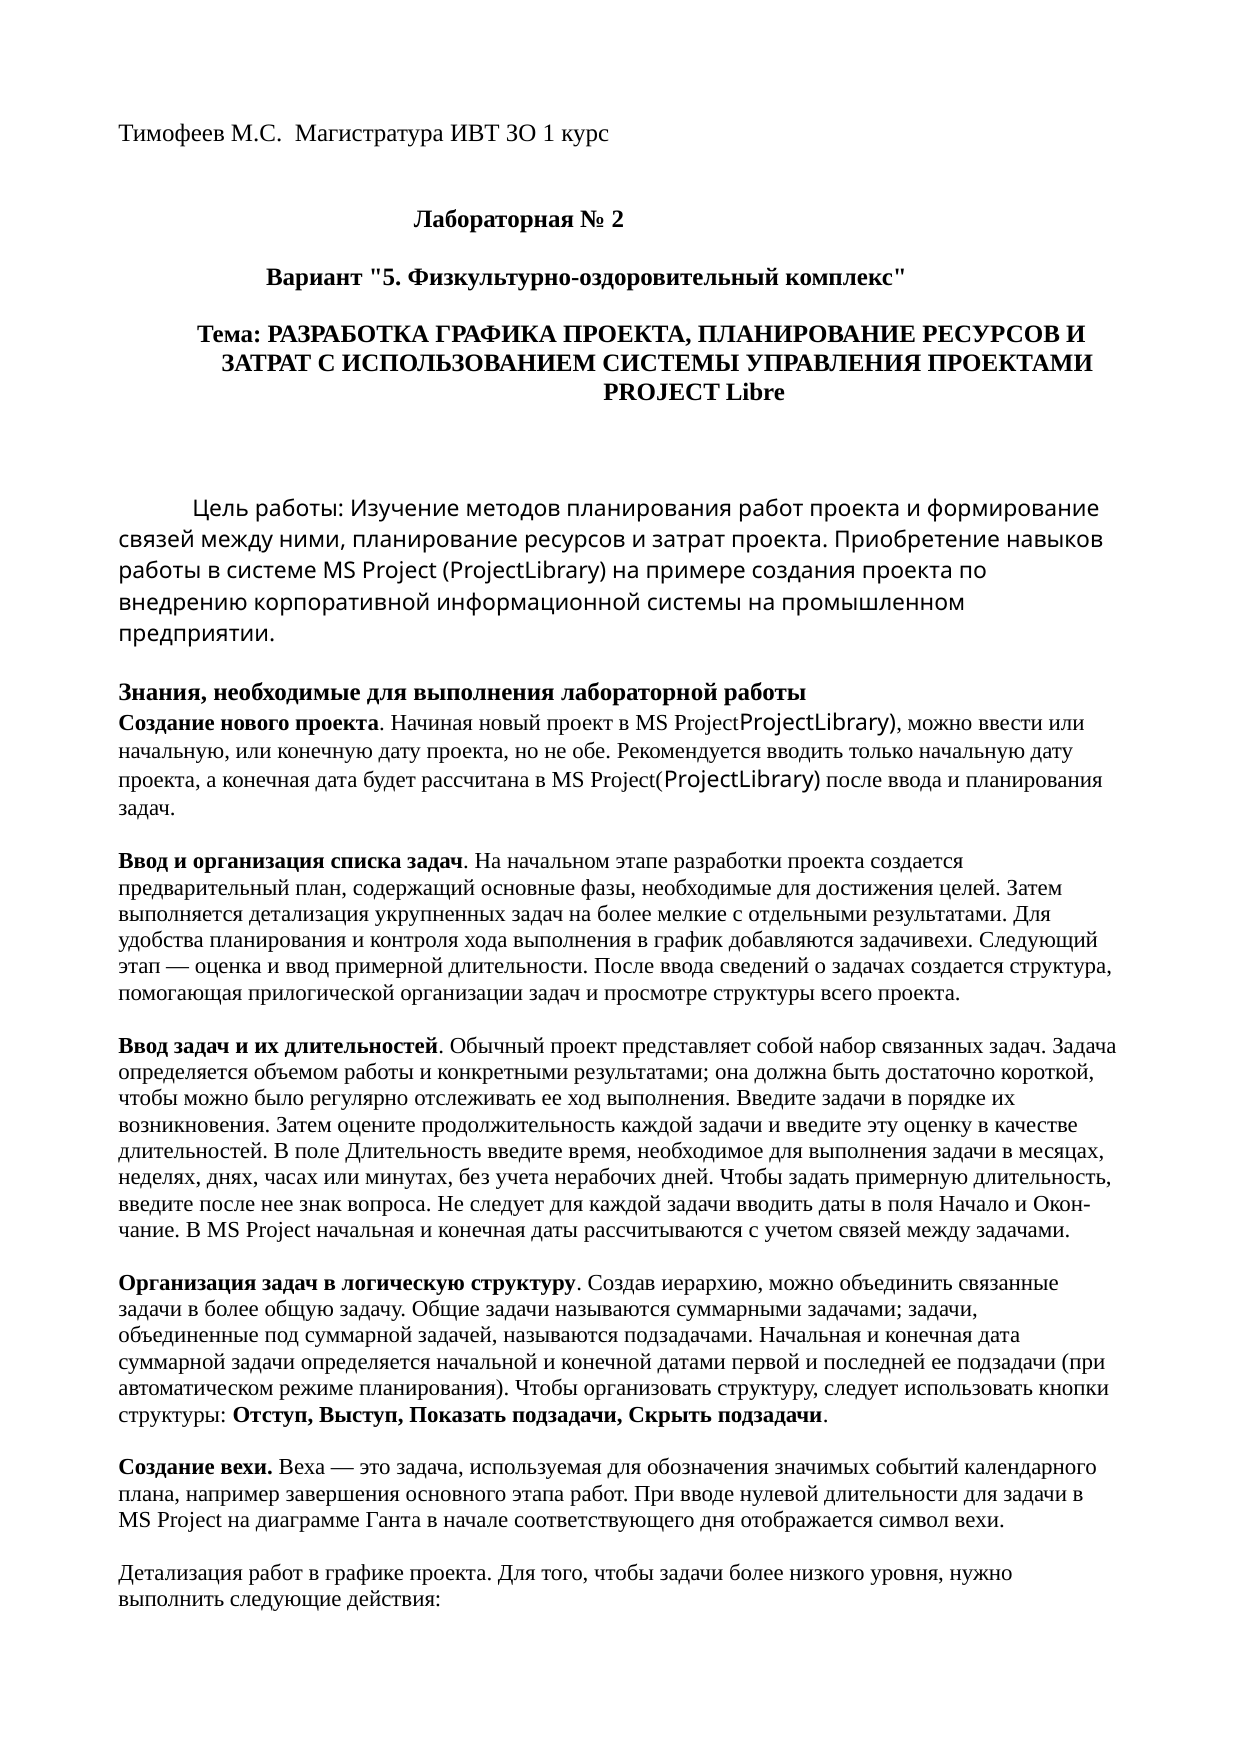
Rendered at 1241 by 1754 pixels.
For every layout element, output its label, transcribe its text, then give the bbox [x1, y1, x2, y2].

text Лабораторная № 2 [118, 204, 1122, 233]
text Знания, необходимые для выполнения лабораторной работы [118, 677, 1122, 706]
text Детализация работ в графике проекта. Для того, чтобы задачи более низкого уровня, нужно выполнить следующие действия: [118, 1559, 1122, 1611]
text Ввод и организация списка задач. На начальном этапе разработки проекта создается предварительный план, содержащий основные фазы, необходимые для достижения целей. Затем выполняется детализация укрупненных задач на более мелкие с отдельными результатами. Для удобства планирования и контроля хода выполнения в график добавляются задачивехи. Следующий этап — оценка и ввод примерной длительности. После ввода сведений о задачах создается структура, помогающая прилогической организации задач и просмотре структуры всего проекта. [118, 847, 1122, 1005]
text Ввод задач и их длительностей. Обычный проект представляет собой набор связанных задач. Задача определяется объемом работы и конкретными результатами; она должна быть достаточно короткой, чтобы можно было регулярно отслеживать ее ход выполнения. Введите задачи в порядке их возникновения. Затем оцените продолжительность каждой задачи и введите эту оценку в качестве длительностей. В поле Длительность введите время, необходимое для выполнения задачи в месяцах, неделях, днях, часах или минутах, без учета нерабочих дней. Чтобы задать примерную длительность, введите после нее знак вопроса. Не следует для каждой задачи вводить даты в поля Начало и Окон- [118, 1032, 1122, 1216]
text Цель работы: Изучение методов планирования работ проекта и формирование связей между ними, планирование ресурсов и затрат проекта. Приобретение навыков работы в системе MS Project (ProjectLibrary) на примере создания проекта по внедрению корпоративной информационной системы на промышленном предприятии. [118, 492, 1122, 648]
text чание. В MS Project начальная и конечная даты рассчитываются с учетом связей между задачами. [118, 1216, 1122, 1242]
text PROJECT Libre [118, 377, 1122, 406]
text Создание нового проекта. Начиная новый проект в MS ProjectProjectLibrary), можно ввести или начальную, или конечную дату проекта, но не обе. Рекомендуется вводить только начальную дату проекта, а конечная дата будет рассчитана в MS Project(ProjectLibrary) после ввода и планирования задач. [118, 706, 1122, 821]
text Организация задач в логическую структуру. Создав иерархию, можно объединить связанные задачи в более общую задачу. Общие задачи называются суммарными задачами; задачи, объединенные под суммарной задачей, называются подзадачами. Начальная и конечная дата суммарной задачи определяется начальной и конечной датами первой и последней ее подзадачи (при автоматическом режиме планирования). Чтобы организовать структуру, следует использовать кнопки структуры: Отступ, Выступ, Показать подзадачи, Скрыть подзадачи. [118, 1269, 1122, 1427]
text Вариант "5. Физкультурно-оздоровительный комплекс" [118, 262, 1122, 291]
text Создание вехи. Веха — это задача, используемая для обозначения значимых событий календарного плана, например завершения основного этапа работ. При вводе нулевой длительности для задачи в MS Project на диаграмме Ганта в начале соответствующего дня отображается символ вехи. [118, 1453, 1122, 1532]
text Тема: РАЗРАБОТКА ГРАФИКА ПРОЕКТА, ПЛАНИРОВАНИЕ РЕСУРСОВ И ЗАТРАТ С ИСПОЛЬЗОВАНИЕМ СИСТЕМЫ УПРАВЛЕНИЯ ПРОЕКТАМИ [118, 319, 1122, 377]
text Тимофеев М.С. Магистратура ИВТ ЗО 1 курс [118, 118, 1122, 147]
